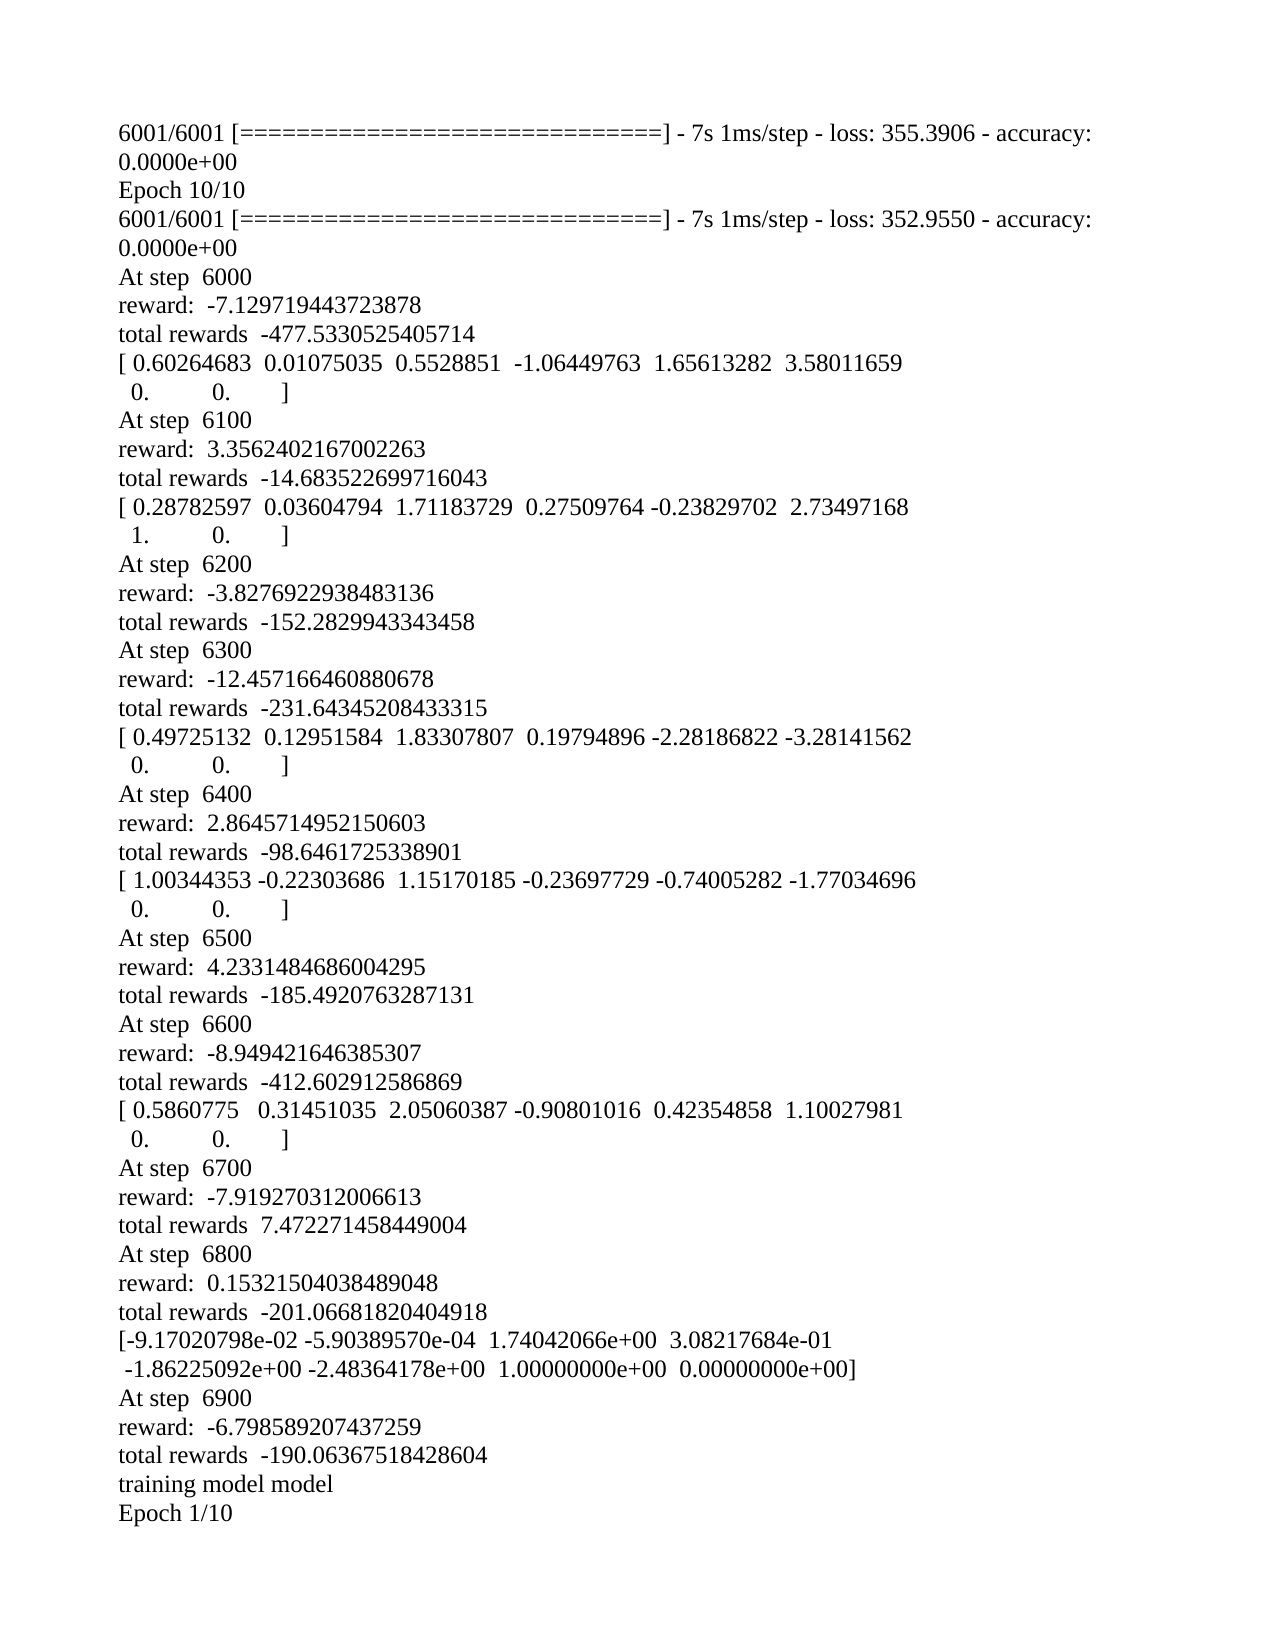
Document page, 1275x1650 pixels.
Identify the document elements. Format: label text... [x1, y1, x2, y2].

text reward: -7.919270312006613 [118, 1182, 1157, 1211]
text total rewards -201.06681820404918 [118, 1297, 1157, 1326]
text total rewards -152.2829943343458 [118, 607, 1157, 636]
text reward: -3.8276922938483136 [118, 578, 1157, 607]
text total rewards -231.64345208433315 [118, 693, 1157, 722]
text total rewards -14.683522699716043 [118, 463, 1157, 492]
text total rewards -98.6461725338901 [118, 837, 1157, 866]
text At step 6800 [118, 1239, 1157, 1268]
text total rewards -412.602912586869 [118, 1067, 1157, 1096]
text [ 0.60264683 0.01075035 0.5528851 -1.06449763 1.65613282 3.58011659 [118, 348, 1157, 377]
text 6001/6001 [==============================] - 7s 1ms/step - loss: 352.9550 - accuracy: 0.0000e+00 [118, 204, 1157, 262]
text At step 6000 [118, 262, 1157, 291]
text reward: -12.457166460880678 [118, 664, 1157, 693]
text At step 6300 [118, 636, 1157, 664]
text total rewards -185.4920763287131 [118, 981, 1157, 1009]
text reward: -6.798589207437259 [118, 1412, 1157, 1441]
text [ 0.5860775 0.31451035 2.05060387 -0.90801016 0.42354858 1.10027981 [118, 1096, 1157, 1124]
text At step 6500 [118, 923, 1157, 952]
text reward: 4.2331484686004295 [118, 952, 1157, 981]
text reward: -8.949421646385307 [118, 1038, 1157, 1067]
text At step 6900 [118, 1383, 1157, 1412]
text 1. 0. ] [118, 521, 1157, 549]
text total rewards -477.5330525405714 [118, 319, 1157, 348]
text 0. 0. ] [118, 1124, 1157, 1153]
text reward: 0.15321504038489048 [118, 1268, 1157, 1297]
text reward: 2.8645714952150603 [118, 808, 1157, 837]
text At step 6600 [118, 1009, 1157, 1038]
text -1.86225092e+00 -2.48364178e+00 1.00000000e+00 0.00000000e+00] [118, 1354, 1157, 1383]
text [ 0.28782597 0.03604794 1.71183729 0.27509764 -0.23829702 2.73497168 [118, 492, 1157, 521]
text 6001/6001 [==============================] - 7s 1ms/step - loss: 355.3906 - accuracy: 0.0000e+00 [118, 118, 1157, 176]
text [-9.17020798e-02 -5.90389570e-04 1.74042066e+00 3.08217684e-01 [118, 1326, 1157, 1354]
text At step 6400 [118, 779, 1157, 808]
text total rewards -190.06367518428604 [118, 1441, 1157, 1469]
text 0. 0. ] [118, 377, 1157, 406]
text total rewards 7.472271458449004 [118, 1211, 1157, 1239]
text At step 6700 [118, 1153, 1157, 1182]
text At step 6200 [118, 549, 1157, 578]
text Epoch 1/10 [118, 1498, 1157, 1527]
text [ 1.00344353 -0.22303686 1.15170185 -0.23697729 -0.74005282 -1.77034696 [118, 866, 1157, 894]
text reward: -7.129719443723878 [118, 291, 1157, 319]
text 0. 0. ] [118, 751, 1157, 779]
text At step 6100 [118, 406, 1157, 434]
text training model model [118, 1469, 1157, 1498]
text 0. 0. ] [118, 894, 1157, 923]
text [ 0.49725132 0.12951584 1.83307807 0.19794896 -2.28186822 -3.28141562 [118, 722, 1157, 751]
text Epoch 10/10 [118, 176, 1157, 204]
text reward: 3.3562402167002263 [118, 434, 1157, 463]
